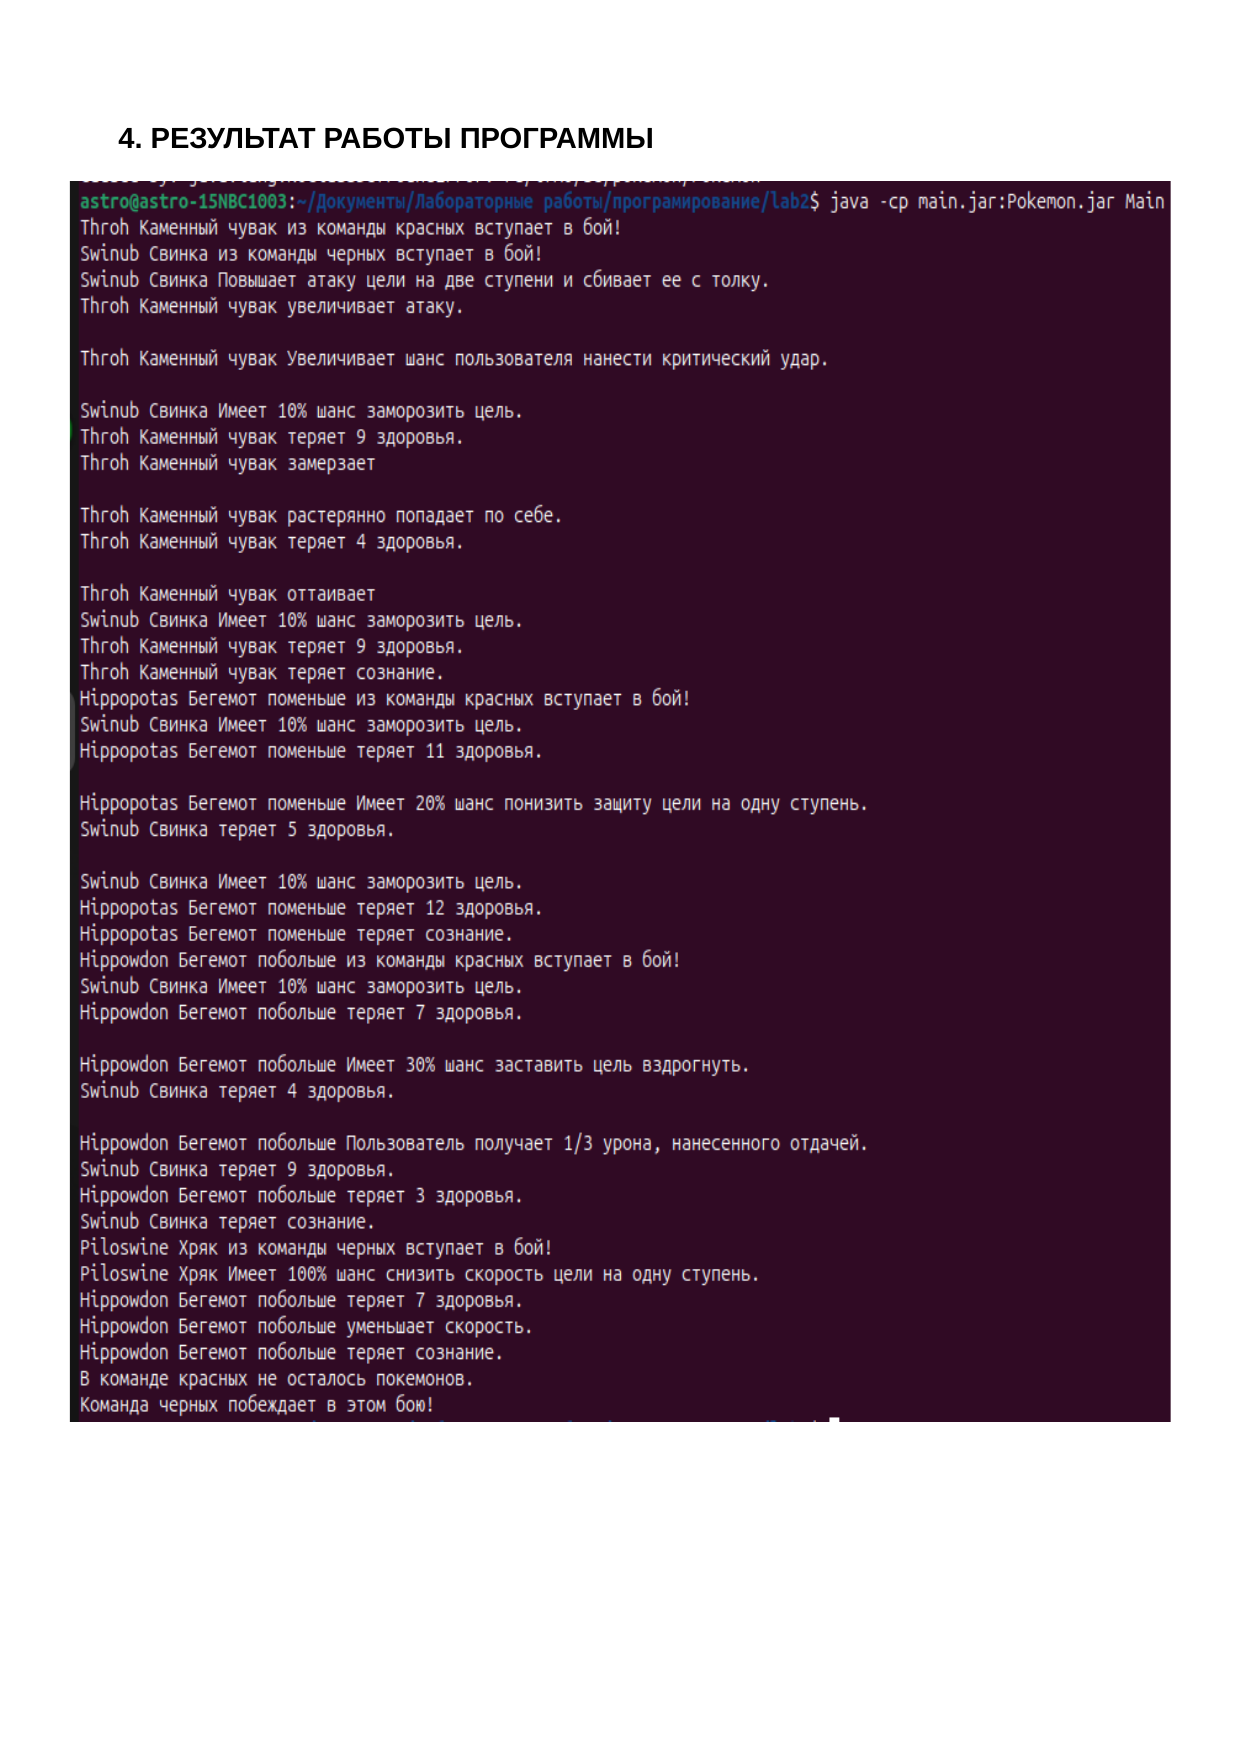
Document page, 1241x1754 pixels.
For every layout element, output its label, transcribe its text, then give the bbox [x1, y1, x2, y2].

picture [69, 181, 1171, 1422]
subtitle 4. РЕЗУЛЬТАТ РАБОТЫ ПРОГРАММЫ [118, 121, 1122, 154]
